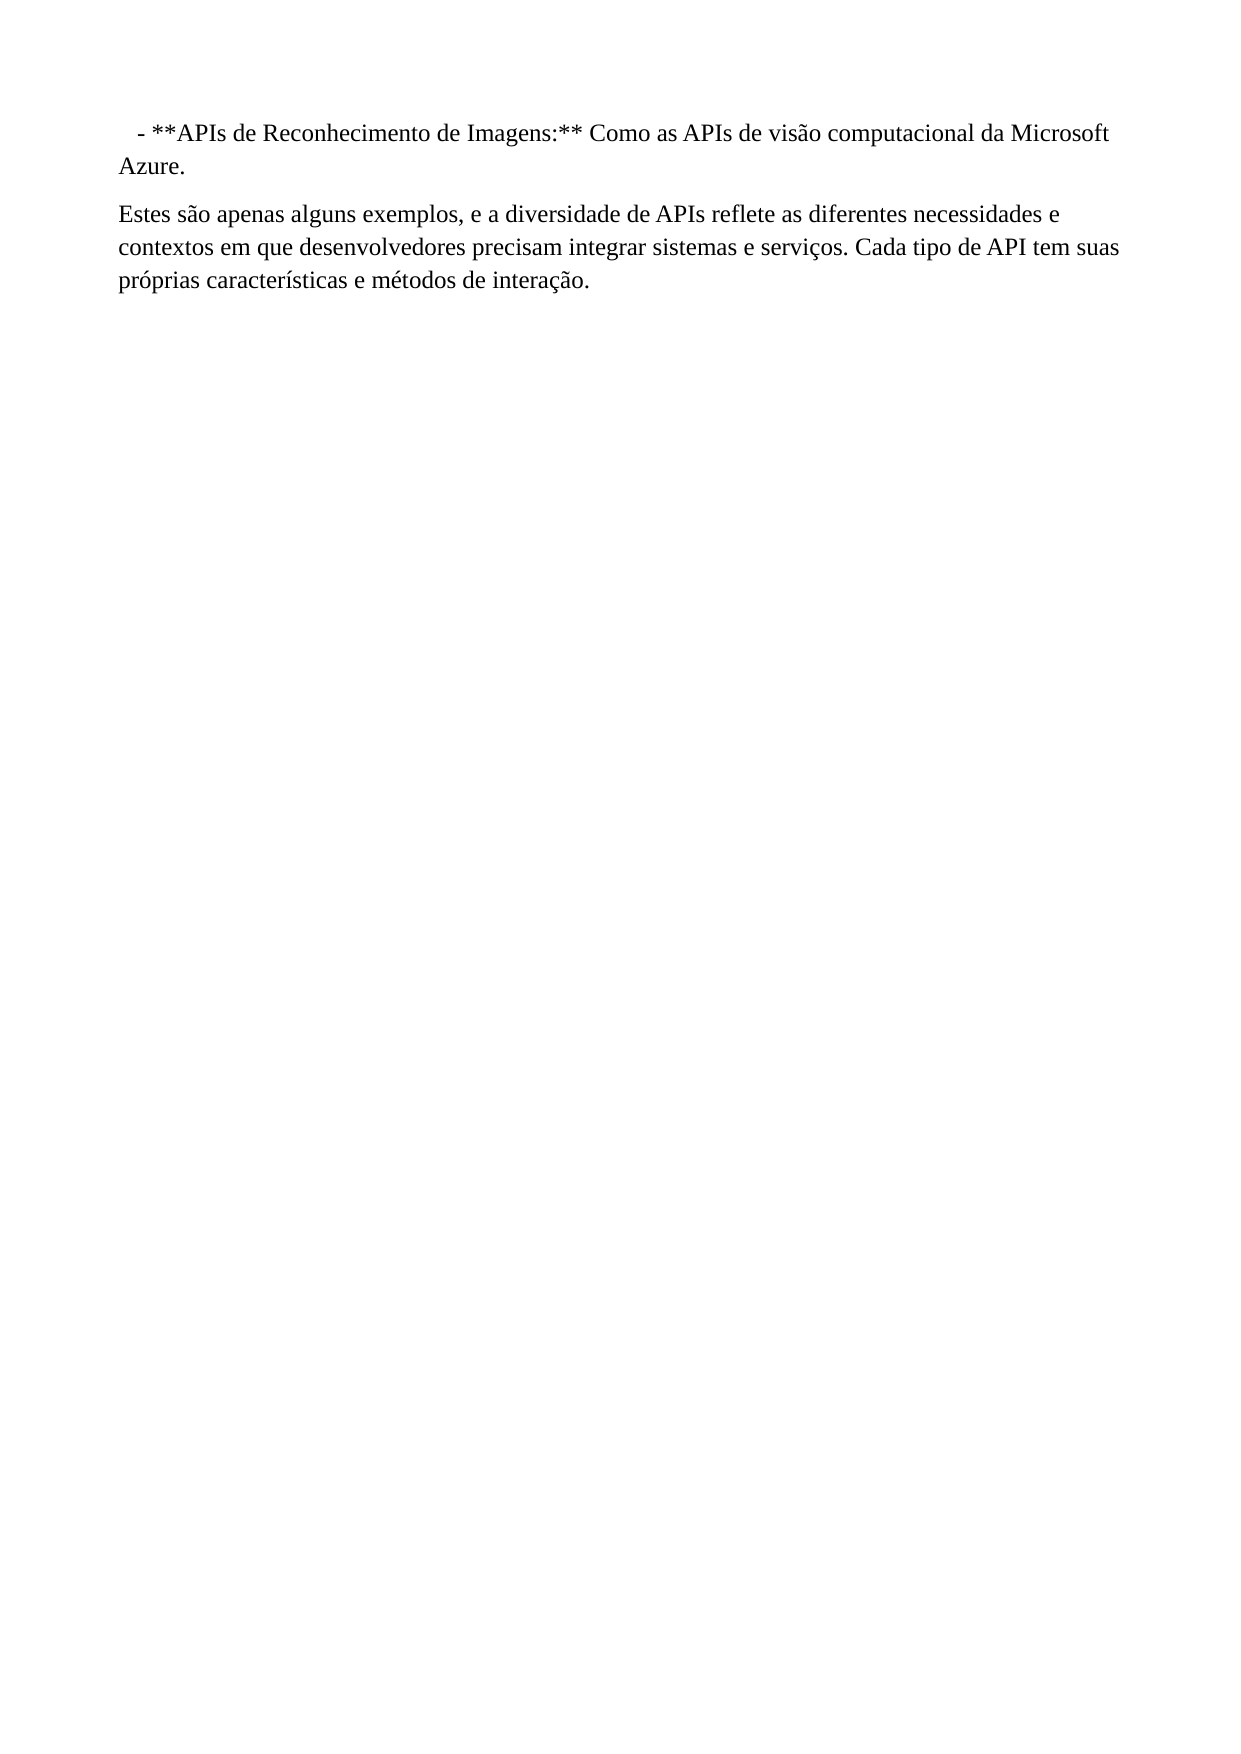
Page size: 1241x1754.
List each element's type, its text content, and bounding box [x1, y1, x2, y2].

text Estes são apenas alguns exemplos, e a diversidade de APIs reflete as diferentes necessidades e contextos em que desenvolvedores precisam integrar sistemas e serviços. Cada tipo de API tem suas próprias características e métodos de interação. [118, 199, 1122, 293]
text - **APIs de Reconhecimento de Imagens:** Como as APIs de visão computacional da Microsoft Azure. [118, 118, 1122, 180]
